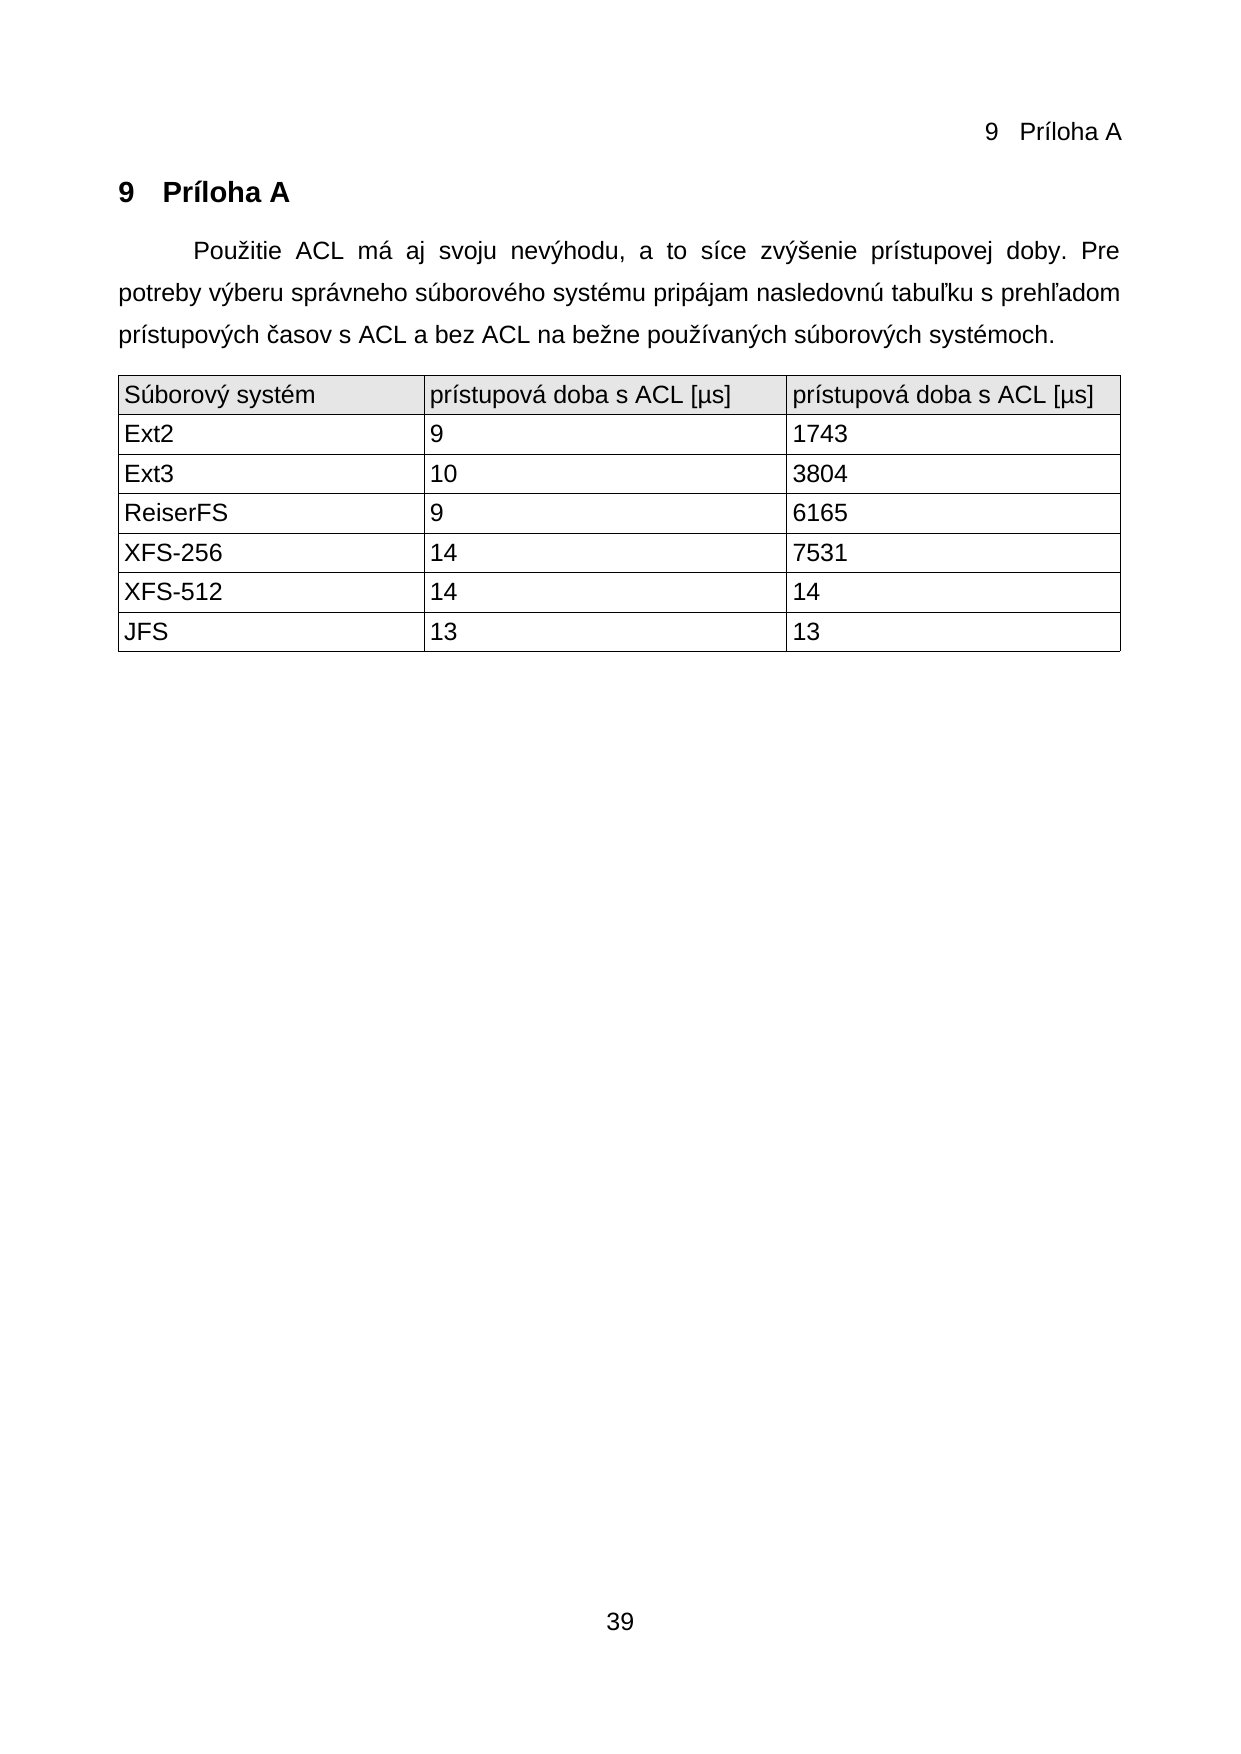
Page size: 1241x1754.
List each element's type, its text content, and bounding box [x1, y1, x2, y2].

table_cell 6165 [787, 494, 1120, 533]
table_cell XFS-512 [119, 573, 424, 612]
table_cell 14 [787, 573, 1120, 612]
table_cell 9 [425, 415, 786, 454]
table_header prístupová doba s ACL [µs] [787, 376, 1120, 414]
table_cell 13 [425, 613, 786, 651]
table_cell 9 [425, 494, 786, 533]
table_cell 7531 [787, 534, 1120, 572]
table_cell ReiserFS [119, 494, 424, 533]
text Použitie ACL má aj svoju nevýhodu, a to síce zvýšenie prístupovej doby. Pre potreby výberu správneho súborového systému pripájam nasledovnú tabuľku s prehľadom prístupových časov s ACL a bez ACL na bežne používaných súborových systémoch. [118, 237, 1122, 348]
table_cell JFS [119, 613, 424, 651]
table_header Súborový systém [119, 376, 424, 414]
table_header prístupová doba s ACL [µs] [425, 376, 786, 414]
table_cell XFS-256 [119, 534, 424, 572]
table_cell 3804 [787, 455, 1120, 493]
title Príloha A [118, 176, 1122, 208]
table_cell 13 [787, 613, 1120, 651]
table_cell Ext2 [119, 415, 424, 454]
table_cell 14 [425, 573, 786, 612]
table_cell 1743 [787, 415, 1120, 454]
table_cell 14 [425, 534, 786, 572]
table_cell Ext3 [119, 455, 424, 493]
table_cell 10 [425, 455, 786, 493]
